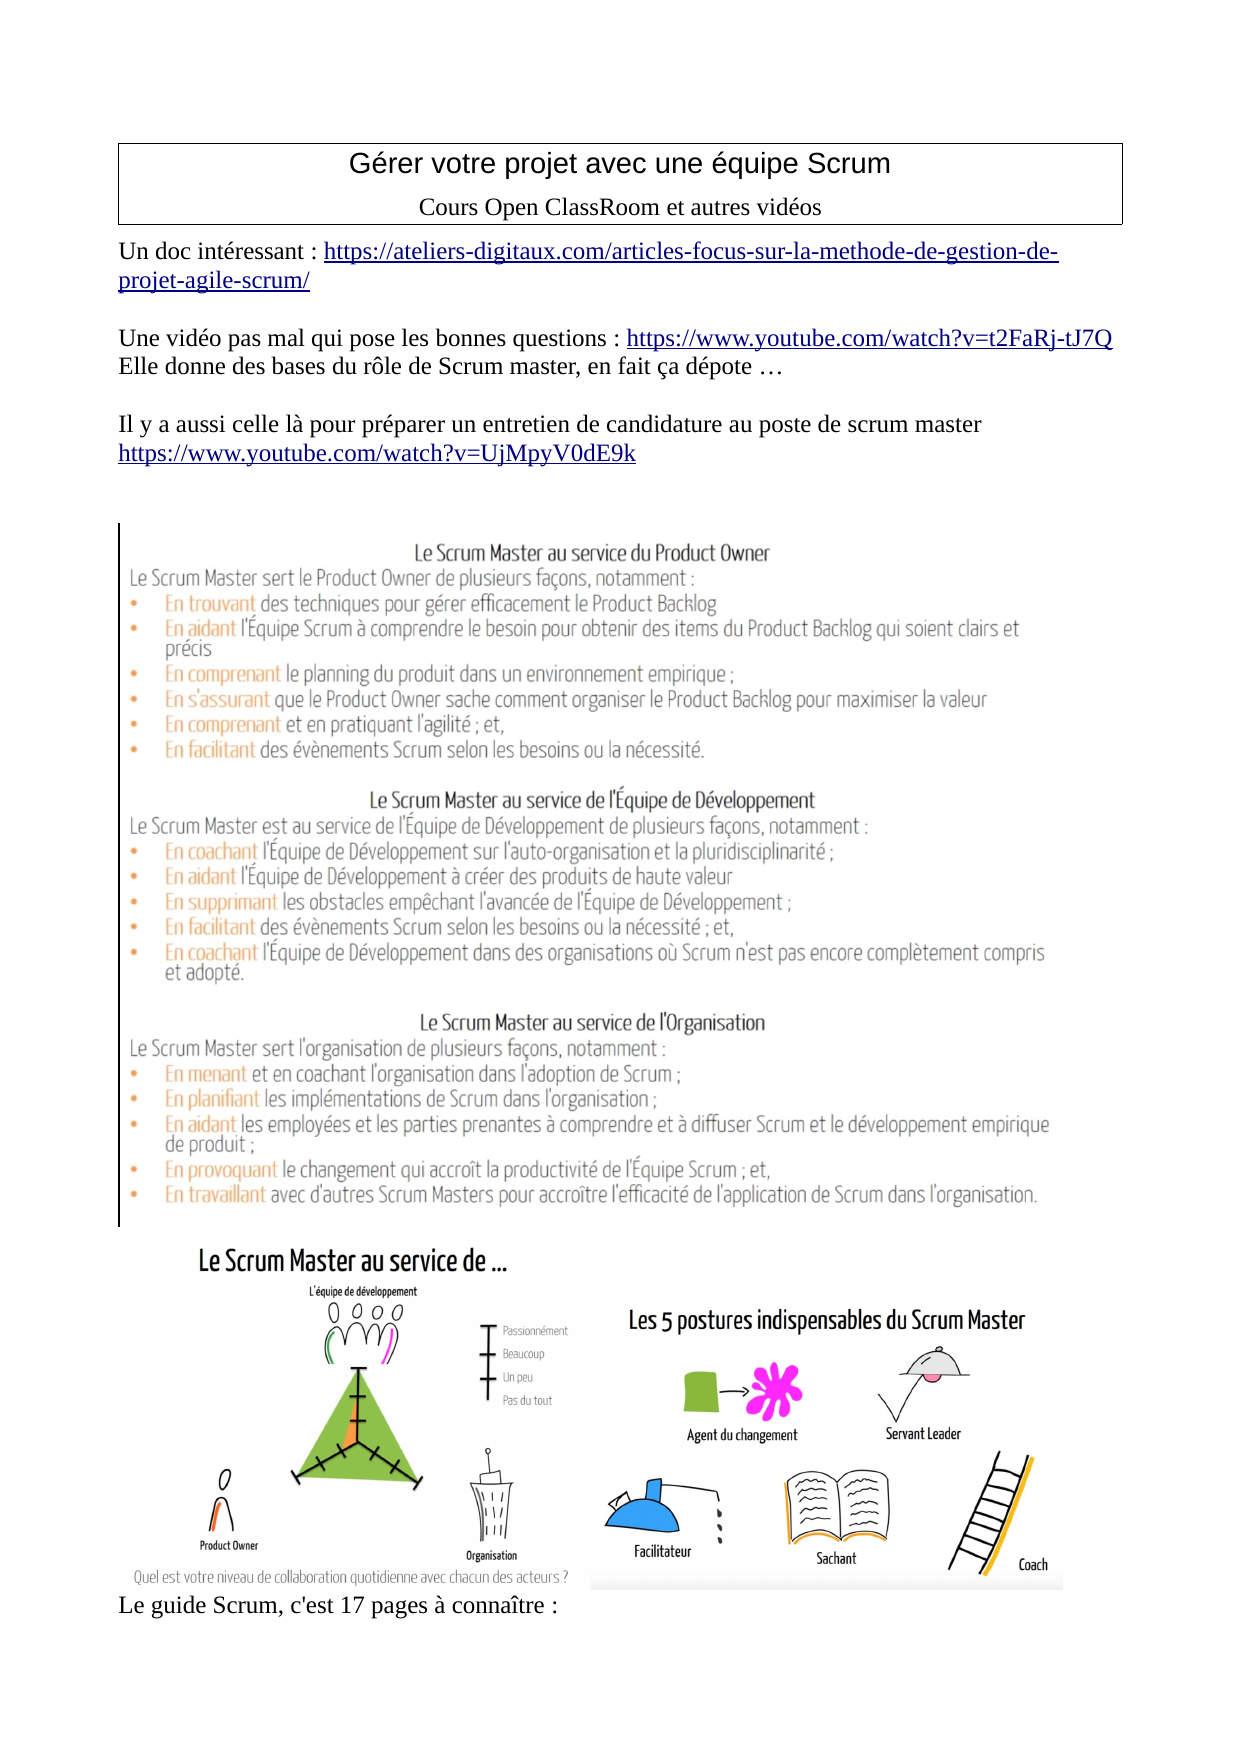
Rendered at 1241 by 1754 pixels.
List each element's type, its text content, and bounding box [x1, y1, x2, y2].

text https://www.youtube.com/watch?v=UjMpyV0dE9k [118, 438, 1122, 466]
text Il y a aussi celle là pour préparer un entretien de candidature au poste de scrum master [118, 409, 1122, 438]
picture [118, 523, 1063, 1590]
text Elle donne des bases du rôle de Scrum master, en fait ça dépote … [118, 351, 1122, 380]
text Cours Open ClassRoom et autres vidéos [119, 189, 1122, 224]
text Le guide Scrum, c'est 17 pages à connaître : [118, 1590, 1122, 1619]
text Un doc intéressant : https://ateliers-digitaux.com/articles-focus-sur-la-methode-de-gestion-de-projet-agile-scrum/ [118, 236, 1122, 294]
subtitle Gérer votre projet avec une équipe Scrum [119, 144, 1122, 180]
text Une vidéo pas mal qui pose les bonnes questions : https://www.youtube.com/watch?v=t2FaRj-tJ7Q [118, 323, 1122, 351]
